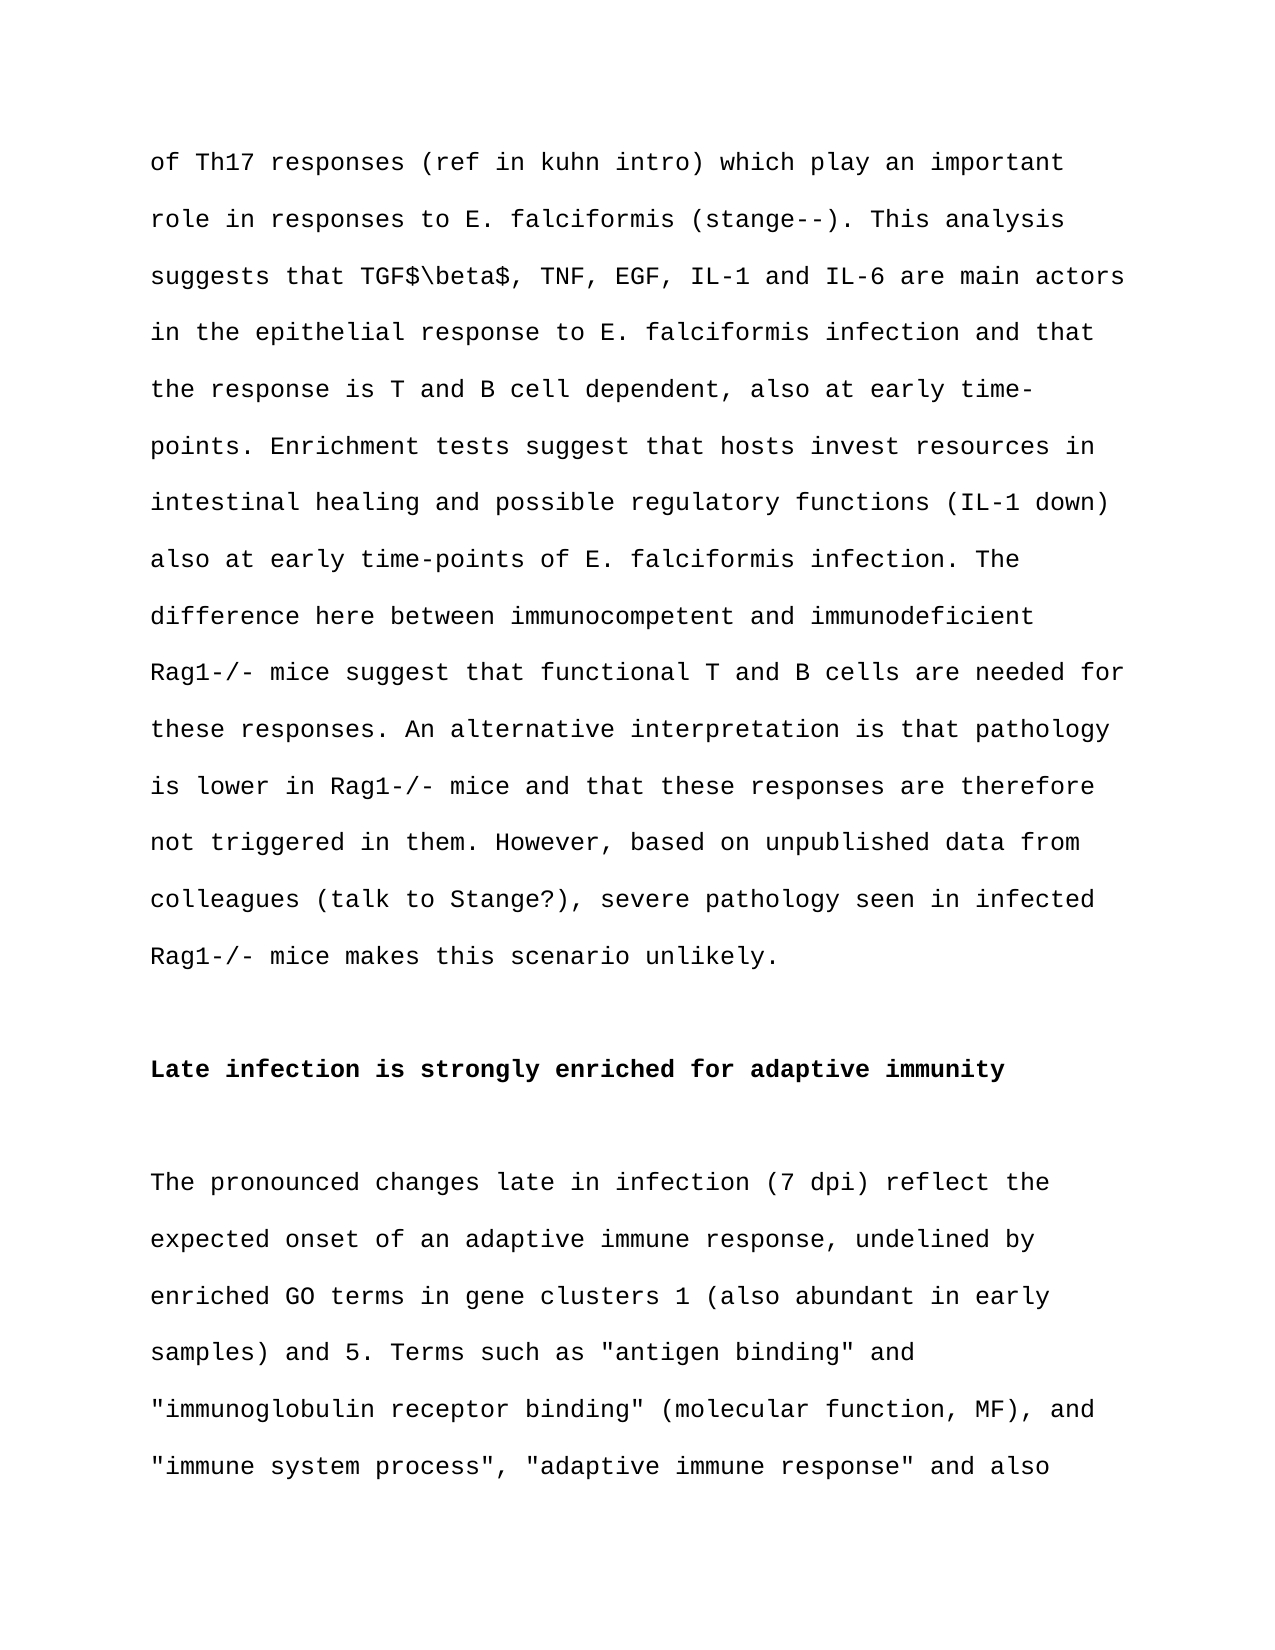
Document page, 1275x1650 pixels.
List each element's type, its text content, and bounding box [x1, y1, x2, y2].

text Late infection is strongly enriched for adaptive immunity [150, 1057, 1125, 1085]
text The pronounced changes late in infection (7 dpi) reflect the expected onset of an adaptive immune response, undelined by enriched GO terms in gene clusters 1 (also abundant in early samples) and 5. Terms such as "antigen binding" and "immunoglobulin receptor binding" (molecular function, MF), and "immune system process", "adaptive immune response" and also [150, 1170, 1125, 1482]
text of Th17 responses (ref in kuhn intro) which play an important role in responses to E. falciformis (stange--). This analysis suggests that TGF$\beta$, TNF, EGF, IL-1 and IL-6 are main actors in the epithelial response to E. falciformis infection and that the response is T and B cell dependent, also at early time-points. Enrichment tests suggest that hosts invest resources in intestinal healing and possible regulatory functions (IL-1 down) also at early time-points of E. falciformis infection. The difference here between immunocompetent and immunodeficient Rag1-/- mice suggest that functional T and B cells are needed for these responses. An alternative interpretation is that pathology is lower in Rag1-/- mice and that these responses are therefore not triggered in them. However, based on unpublished data from colleagues (talk to Stange?), severe pathology seen in infected Rag1-/- mice makes this scenario unlikely. [150, 150, 1125, 972]
